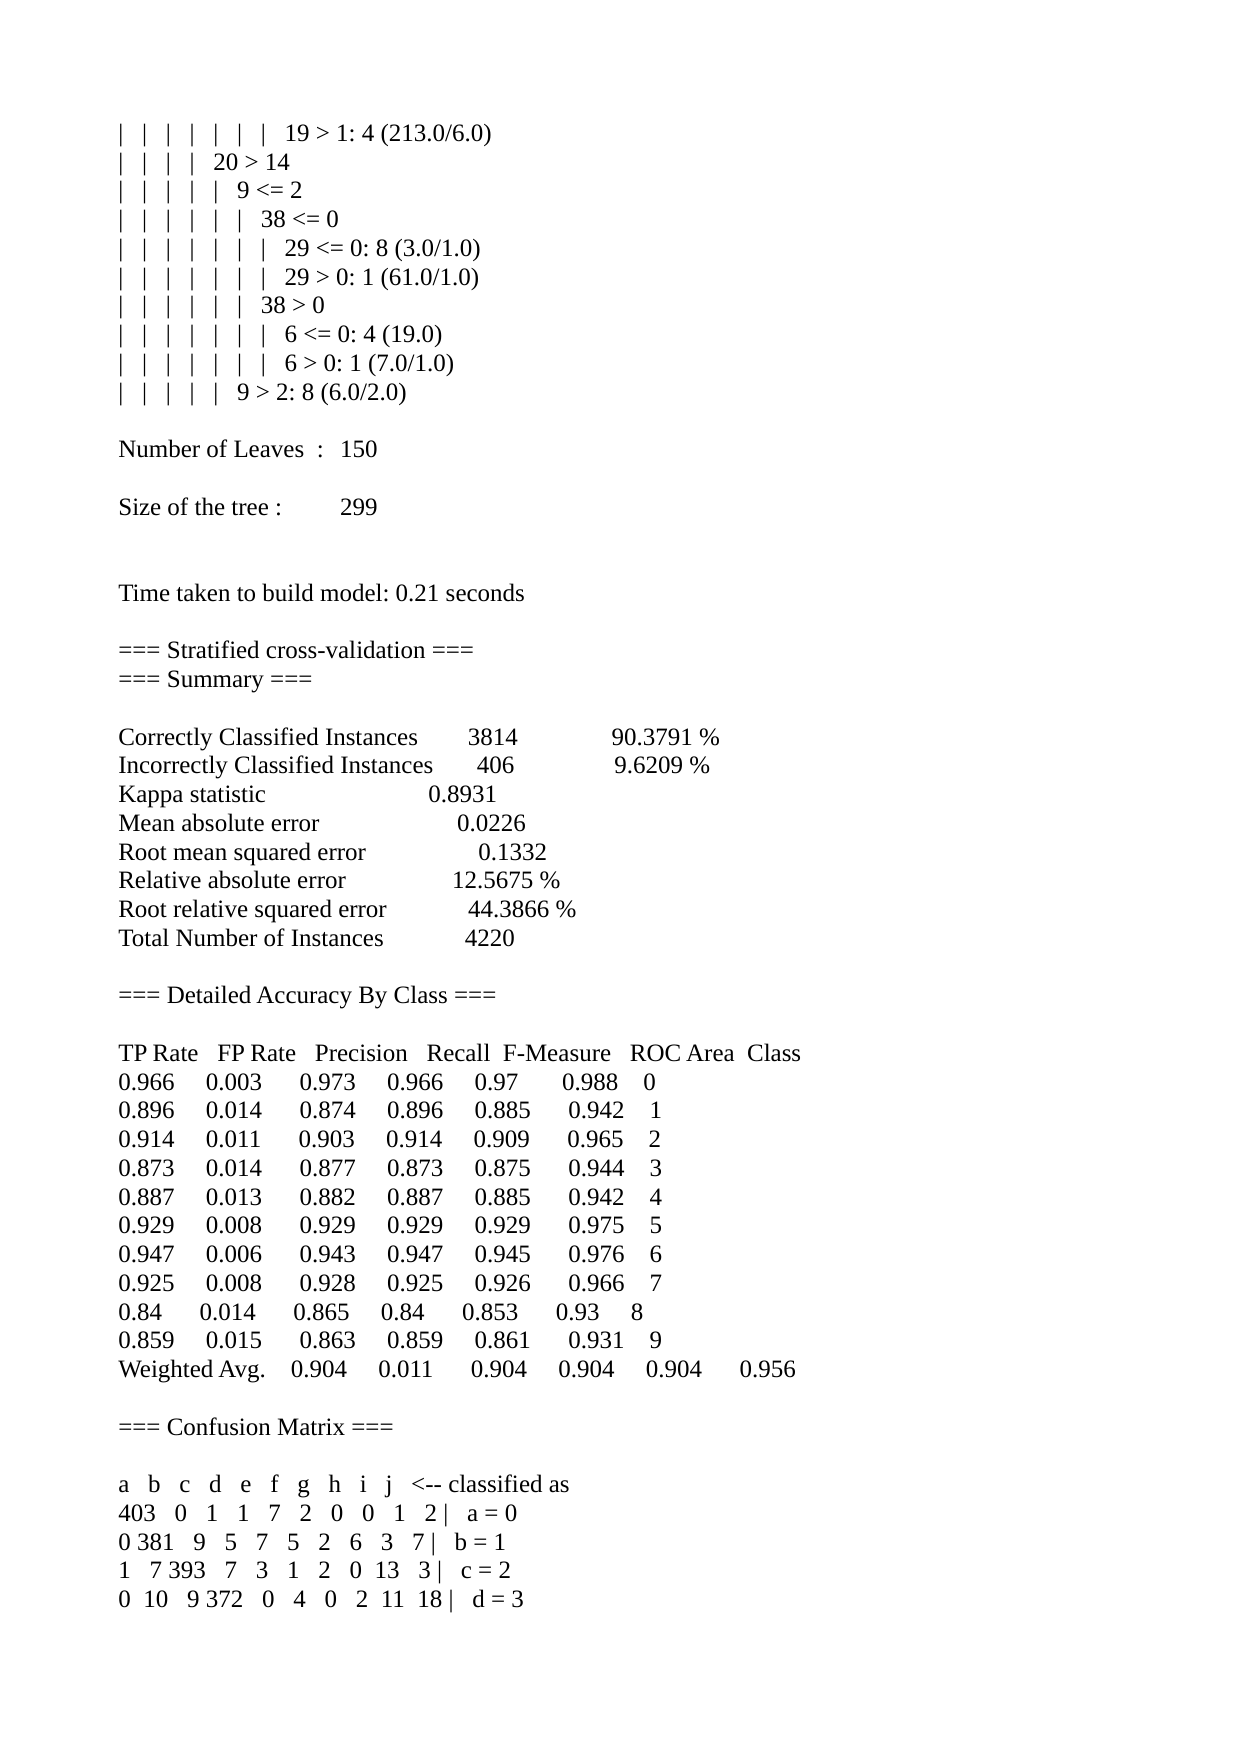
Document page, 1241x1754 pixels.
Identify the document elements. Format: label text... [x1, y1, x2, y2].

text | | | | | | | 6 > 0: 1 (7.0/1.0) [118, 348, 1122, 377]
text | | | | | | | 19 > 1: 4 (213.0/6.0) [118, 118, 1122, 147]
text 0.914 0.011 0.903 0.914 0.909 0.965 2 [118, 1124, 1122, 1153]
text Number of Leaves : 150 [118, 434, 1122, 463]
text === Stratified cross-validation === [118, 636, 1122, 664]
text | | | | | 9 <= 2 [118, 176, 1122, 204]
text | | | | | | 38 > 0 [118, 291, 1122, 319]
text Time taken to build model: 0.21 seconds [118, 578, 1122, 607]
text 403 0 1 1 7 2 0 0 1 2 | a = 0 [118, 1498, 1122, 1527]
text 0 10 9 372 0 4 0 2 11 18 | d = 3 [118, 1584, 1122, 1613]
text 0.859 0.015 0.863 0.859 0.861 0.931 9 [118, 1326, 1122, 1354]
text | | | | | | | 6 <= 0: 4 (19.0) [118, 319, 1122, 348]
text a b c d e f g h i j <-- classified as [118, 1469, 1122, 1498]
text TP Rate FP Rate Precision Recall F-Measure ROC Area Class [118, 1038, 1122, 1067]
text 0.929 0.008 0.929 0.929 0.929 0.975 5 [118, 1211, 1122, 1239]
text === Summary === [118, 664, 1122, 693]
text Relative absolute error 12.5675 % [118, 866, 1122, 894]
text 0.84 0.014 0.865 0.84 0.853 0.93 8 [118, 1297, 1122, 1326]
text Incorrectly Classified Instances 406 9.6209 % [118, 751, 1122, 779]
text Correctly Classified Instances 3814 90.3791 % [118, 722, 1122, 751]
text Root relative squared error 44.3866 % [118, 894, 1122, 923]
text Total Number of Instances 4220 [118, 923, 1122, 952]
text Weighted Avg. 0.904 0.011 0.904 0.904 0.904 0.956 [118, 1354, 1122, 1383]
text | | | | | 9 > 2: 8 (6.0/2.0) [118, 377, 1122, 406]
text Size of the tree : 299 [118, 492, 1122, 521]
text 0.896 0.014 0.874 0.896 0.885 0.942 1 [118, 1096, 1122, 1124]
text 0 381 9 5 7 5 2 6 3 7 | b = 1 [118, 1527, 1122, 1556]
text === Detailed Accuracy By Class === [118, 981, 1122, 1009]
text 0.873 0.014 0.877 0.873 0.875 0.944 3 [118, 1153, 1122, 1182]
text 0.925 0.008 0.928 0.925 0.926 0.966 7 [118, 1268, 1122, 1297]
text 1 7 393 7 3 1 2 0 13 3 | c = 2 [118, 1556, 1122, 1584]
text | | | | | | | 29 > 0: 1 (61.0/1.0) [118, 262, 1122, 291]
text Kappa statistic 0.8931 [118, 779, 1122, 808]
text 0.887 0.013 0.882 0.887 0.885 0.942 4 [118, 1182, 1122, 1211]
text Root mean squared error 0.1332 [118, 837, 1122, 866]
text === Confusion Matrix === [118, 1412, 1122, 1441]
text | | | | 20 > 14 [118, 147, 1122, 176]
text | | | | | | 38 <= 0 [118, 204, 1122, 233]
text Mean absolute error 0.0226 [118, 808, 1122, 837]
text 0.947 0.006 0.943 0.947 0.945 0.976 6 [118, 1239, 1122, 1268]
text 0.966 0.003 0.973 0.966 0.97 0.988 0 [118, 1067, 1122, 1096]
text | | | | | | | 29 <= 0: 8 (3.0/1.0) [118, 233, 1122, 262]
